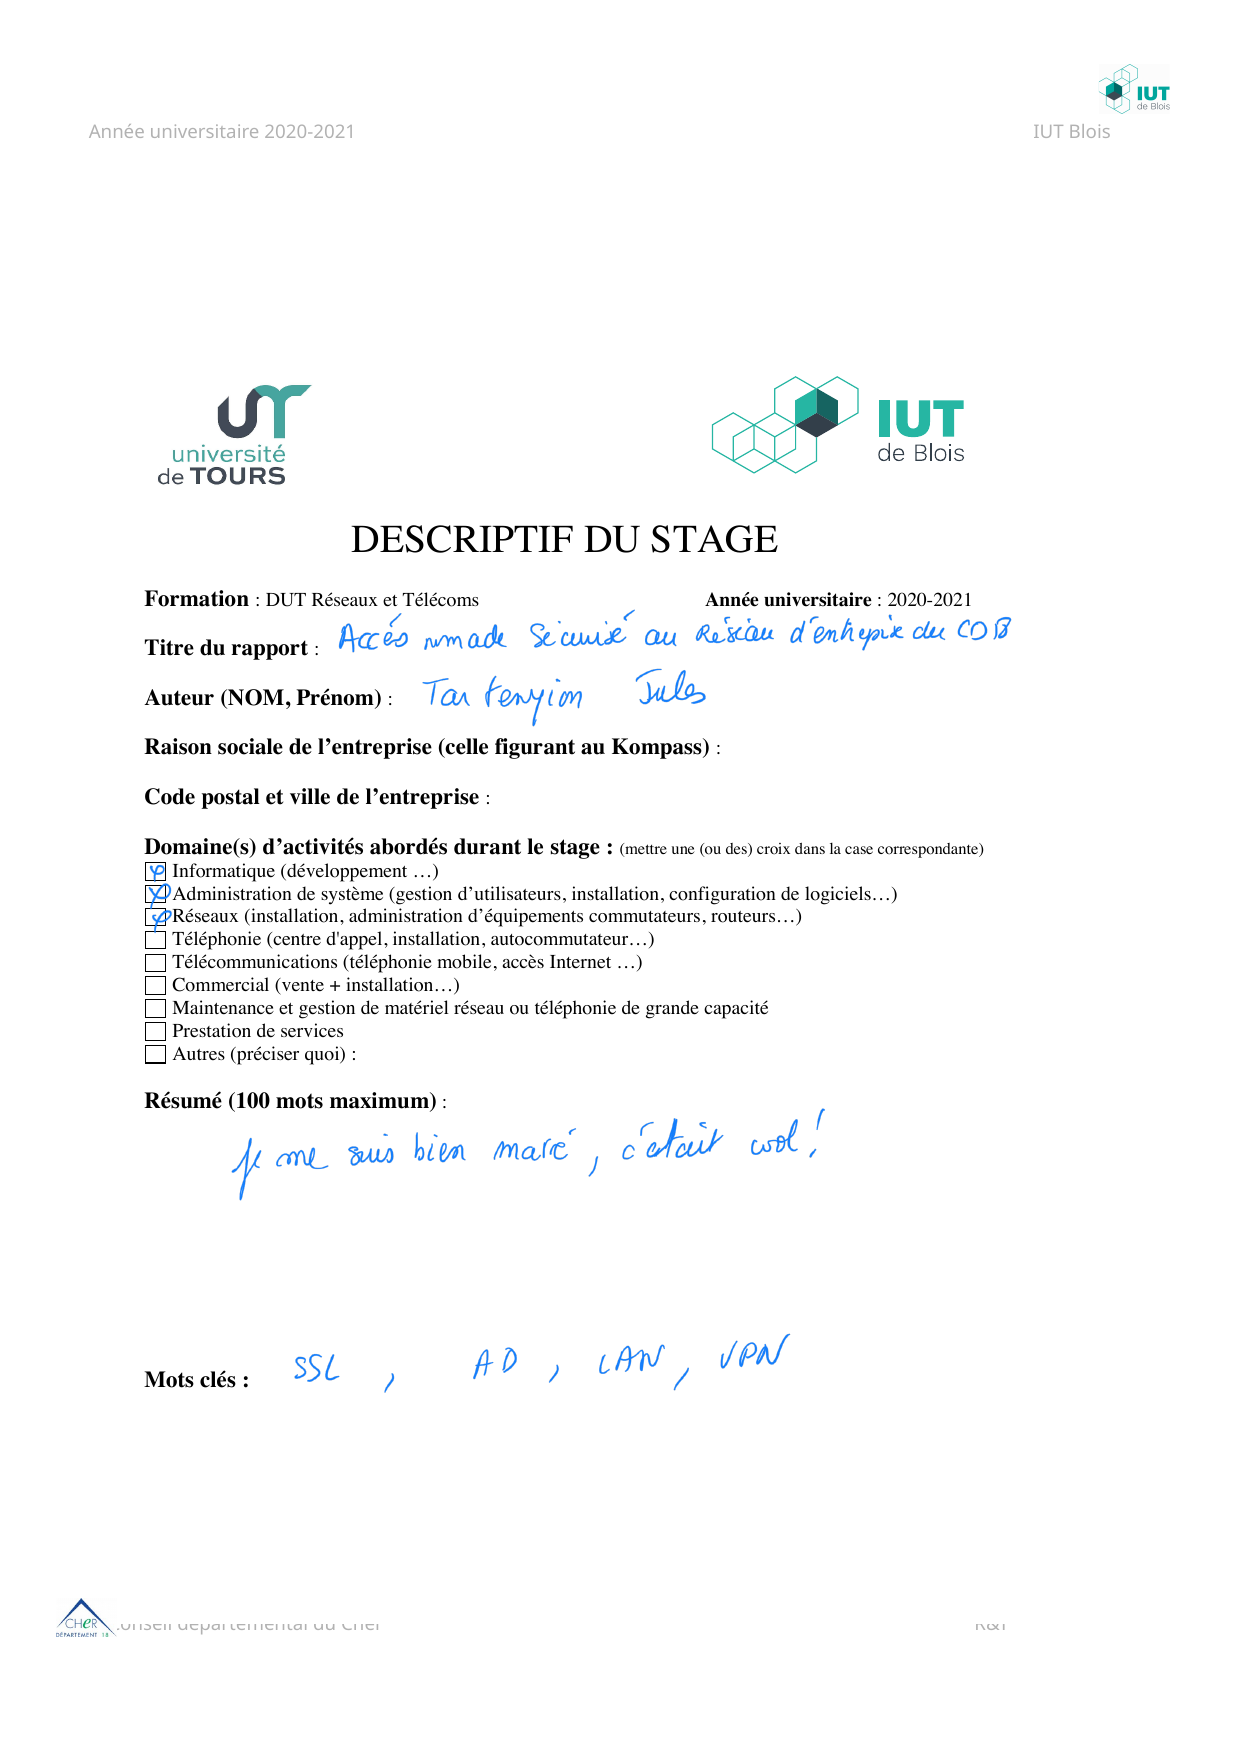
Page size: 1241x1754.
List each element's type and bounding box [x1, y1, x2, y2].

picture [56, 1598, 117, 1637]
picture [1098, 64, 1170, 114]
